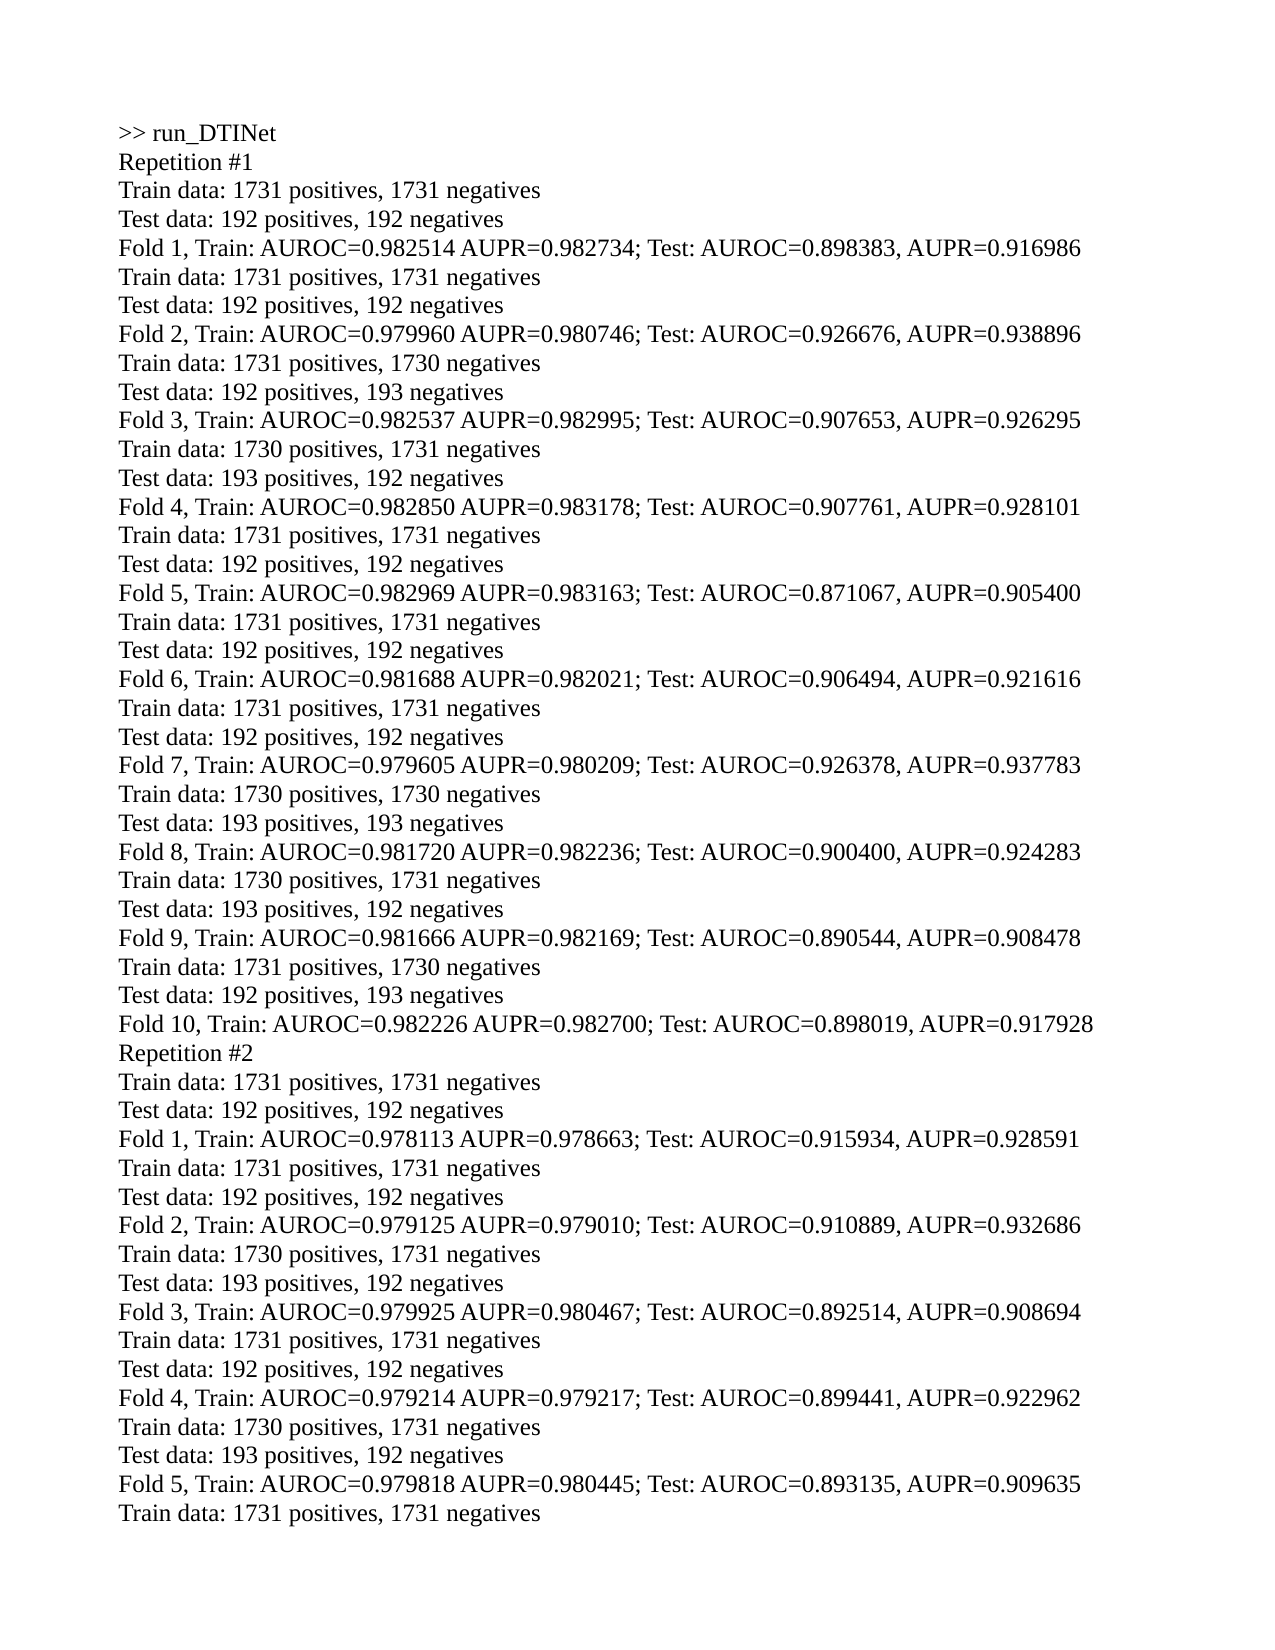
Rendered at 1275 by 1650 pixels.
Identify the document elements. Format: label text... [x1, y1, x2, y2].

text Test data: 192 positives, 193 negatives [118, 981, 1157, 1009]
text Fold 3, Train: AUROC=0.979925 AUPR=0.980467; Test: AUROC=0.892514, AUPR=0.908694 [118, 1297, 1157, 1326]
text Test data: 192 positives, 192 negatives [118, 722, 1157, 751]
text Train data: 1731 positives, 1731 negatives [118, 262, 1157, 291]
text Train data: 1730 positives, 1731 negatives [118, 1412, 1157, 1441]
text Test data: 193 positives, 192 negatives [118, 463, 1157, 492]
text Train data: 1730 positives, 1731 negatives [118, 866, 1157, 894]
text Test data: 192 positives, 192 negatives [118, 1354, 1157, 1383]
text Test data: 193 positives, 192 negatives [118, 1441, 1157, 1469]
text Test data: 192 positives, 192 negatives [118, 1096, 1157, 1124]
text Fold 6, Train: AUROC=0.981688 AUPR=0.982021; Test: AUROC=0.906494, AUPR=0.921616 [118, 664, 1157, 693]
text Train data: 1731 positives, 1731 negatives [118, 521, 1157, 549]
text Train data: 1731 positives, 1731 negatives [118, 1067, 1157, 1096]
text Fold 1, Train: AUROC=0.978113 AUPR=0.978663; Test: AUROC=0.915934, AUPR=0.928591 [118, 1124, 1157, 1153]
text Fold 2, Train: AUROC=0.979125 AUPR=0.979010; Test: AUROC=0.910889, AUPR=0.932686 [118, 1211, 1157, 1239]
text Test data: 193 positives, 192 negatives [118, 894, 1157, 923]
text Fold 1, Train: AUROC=0.982514 AUPR=0.982734; Test: AUROC=0.898383, AUPR=0.916986 [118, 233, 1157, 262]
text Train data: 1730 positives, 1731 negatives [118, 434, 1157, 463]
text Train data: 1731 positives, 1731 negatives [118, 693, 1157, 722]
text Repetition #2 [118, 1038, 1157, 1067]
text Fold 5, Train: AUROC=0.979818 AUPR=0.980445; Test: AUROC=0.893135, AUPR=0.909635 [118, 1469, 1157, 1498]
text Fold 7, Train: AUROC=0.979605 AUPR=0.980209; Test: AUROC=0.926378, AUPR=0.937783 [118, 751, 1157, 779]
text Repetition #1 [118, 147, 1157, 176]
text Train data: 1731 positives, 1731 negatives [118, 176, 1157, 204]
text Fold 3, Train: AUROC=0.982537 AUPR=0.982995; Test: AUROC=0.907653, AUPR=0.926295 [118, 406, 1157, 434]
text Train data: 1730 positives, 1730 negatives [118, 779, 1157, 808]
text Test data: 192 positives, 192 negatives [118, 1182, 1157, 1211]
text Train data: 1731 positives, 1731 negatives [118, 1153, 1157, 1182]
text Train data: 1731 positives, 1731 negatives [118, 1498, 1157, 1527]
text Train data: 1731 positives, 1730 negatives [118, 348, 1157, 377]
text Train data: 1731 positives, 1730 negatives [118, 952, 1157, 981]
text Train data: 1731 positives, 1731 negatives [118, 607, 1157, 636]
text Test data: 193 positives, 192 negatives [118, 1268, 1157, 1297]
text Test data: 193 positives, 193 negatives [118, 808, 1157, 837]
text Fold 8, Train: AUROC=0.981720 AUPR=0.982236; Test: AUROC=0.900400, AUPR=0.924283 [118, 837, 1157, 866]
text Fold 2, Train: AUROC=0.979960 AUPR=0.980746; Test: AUROC=0.926676, AUPR=0.938896 [118, 319, 1157, 348]
text >> run_DTINet [118, 118, 1157, 147]
text Train data: 1731 positives, 1731 negatives [118, 1326, 1157, 1354]
text Test data: 192 positives, 192 negatives [118, 204, 1157, 233]
text Fold 4, Train: AUROC=0.982850 AUPR=0.983178; Test: AUROC=0.907761, AUPR=0.928101 [118, 492, 1157, 521]
text Fold 4, Train: AUROC=0.979214 AUPR=0.979217; Test: AUROC=0.899441, AUPR=0.922962 [118, 1383, 1157, 1412]
text Train data: 1730 positives, 1731 negatives [118, 1239, 1157, 1268]
text Test data: 192 positives, 192 negatives [118, 291, 1157, 319]
text Fold 10, Train: AUROC=0.982226 AUPR=0.982700; Test: AUROC=0.898019, AUPR=0.917928 [118, 1009, 1157, 1038]
text Test data: 192 positives, 192 negatives [118, 549, 1157, 578]
text Test data: 192 positives, 193 negatives [118, 377, 1157, 406]
text Fold 5, Train: AUROC=0.982969 AUPR=0.983163; Test: AUROC=0.871067, AUPR=0.905400 [118, 578, 1157, 607]
text Fold 9, Train: AUROC=0.981666 AUPR=0.982169; Test: AUROC=0.890544, AUPR=0.908478 [118, 923, 1157, 952]
text Test data: 192 positives, 192 negatives [118, 636, 1157, 664]
